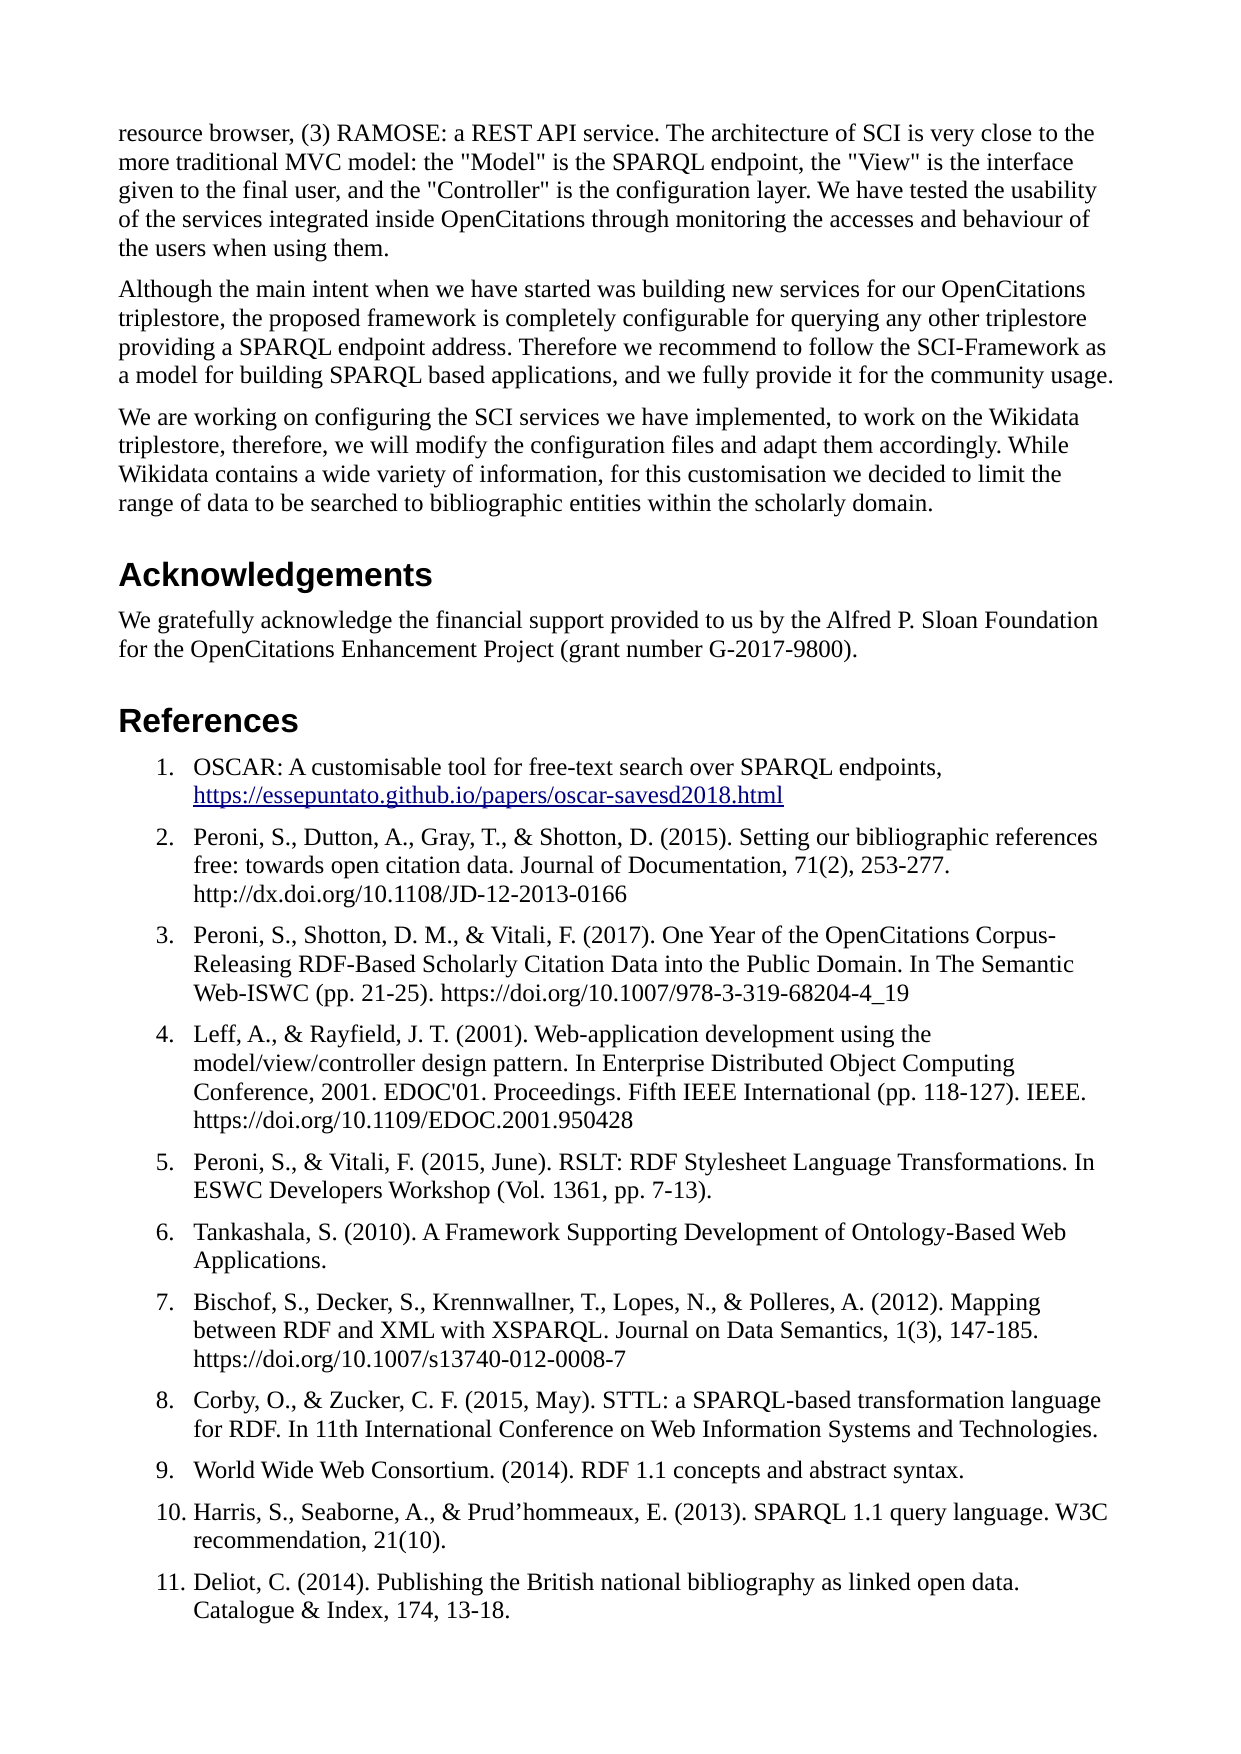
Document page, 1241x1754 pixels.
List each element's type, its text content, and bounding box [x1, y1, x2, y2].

list World Wide Web Consortium. (2014). RDF 1.1 concepts and abstract syntax. [156, 1455, 1122, 1484]
subtitle Acknowledgements [118, 554, 1122, 593]
list Harris, S., Seaborne, A., & Prud’hommeaux, E. (2013). SPARQL 1.1 query language. W3C recommendation, 21(10). [156, 1497, 1122, 1554]
list Peroni, S., Dutton, A., Gray, T., & Shotton, D. (2015). Setting our bibliographic references free: towards open citation data. Journal of Documentation, 71(2), 253-277. http://dx.doi.org/10.1108/JD-12-2013-0166 [156, 822, 1122, 908]
text Although the main intent when we have started was building new services for our OpenCitations triplestore, the proposed framework is completely configurable for querying any other triplestore providing a SPARQL endpoint address. Therefore we recommend to follow the SCI-Framework as a model for building SPARQL based applications, and we fully provide it for the community usage. [118, 274, 1122, 389]
subtitle References [118, 701, 1122, 739]
list Deliot, C. (2014). Publishing the British national bibliography as linked open data. Catalogue & Index, 174, 13-18. [156, 1567, 1122, 1624]
list Leff, A., & Rayfield, J. T. (2001). Web-application development using the model/view/controller design pattern. In Enterprise Distributed Object Computing Conference, 2001. EDOC'01. Proceedings. Fifth IEEE International (pp. 118-127). IEEE. https://doi.org/10.1109/EDOC.2001.950428 [156, 1019, 1122, 1134]
text We gratefully acknowledge the financial support provided to us by the Alfred P. Sloan Foundation for the OpenCitations Enhancement Project (grant number G‐2017‐9800). [118, 606, 1122, 663]
text We are working on configuring the SCI services we have implemented, to work on the Wikidata triplestore, therefore, we will modify the configuration files and adapt them accordingly. While Wikidata contains a wide variety of information, for this customisation we decided to limit the range of data to be searched to bibliographic entities within the scholarly domain. [118, 402, 1122, 517]
list Corby, O., & Zucker, C. F. (2015, May). STTL: a SPARQL-based transformation language for RDF. In 11th International Conference on Web Information Systems and Technologies. [156, 1385, 1122, 1443]
list Peroni, S., Shotton, D. M., & Vitali, F. (2017). One Year of the OpenCitations Corpus-Releasing RDF-Based Scholarly Citation Data into the Public Domain. In The Semantic Web-ISWC (pp. 21-25). https://doi.org/10.1007/978-3-319-68204-4_19 [156, 920, 1122, 1007]
text resource browser, (3) RAMOSE: a REST API service. The architecture of SCI is very close to the more traditional MVC model: the "Model" is the SPARQL endpoint, the "View" is the interface given to the final user, and the "Controller" is the configuration layer. We have tested the usability of the services integrated inside OpenCitations through monitoring the accesses and behaviour of the users when using them. [118, 118, 1122, 262]
list OSCAR: A customisable tool for free-text search over SPARQL endpoints, https://essepuntato.github.io/papers/oscar-savesd2018.html [156, 752, 1122, 809]
list Bischof, S., Decker, S., Krennwallner, T., Lopes, N., & Polleres, A. (2012). Mapping between RDF and XML with XSPARQL. Journal on Data Semantics, 1(3), 147-185. https://doi.org/10.1007/s13740-012-0008-7 [156, 1287, 1122, 1373]
list Peroni, S., & Vitali, F. (2015, June). RSLT: RDF Stylesheet Language Transformations. In ESWC Developers Workshop (Vol. 1361, pp. 7-13). [156, 1147, 1122, 1204]
list Tankashala, S. (2010). A Framework Supporting Development of Ontology-Based Web Applications. [156, 1217, 1122, 1274]
